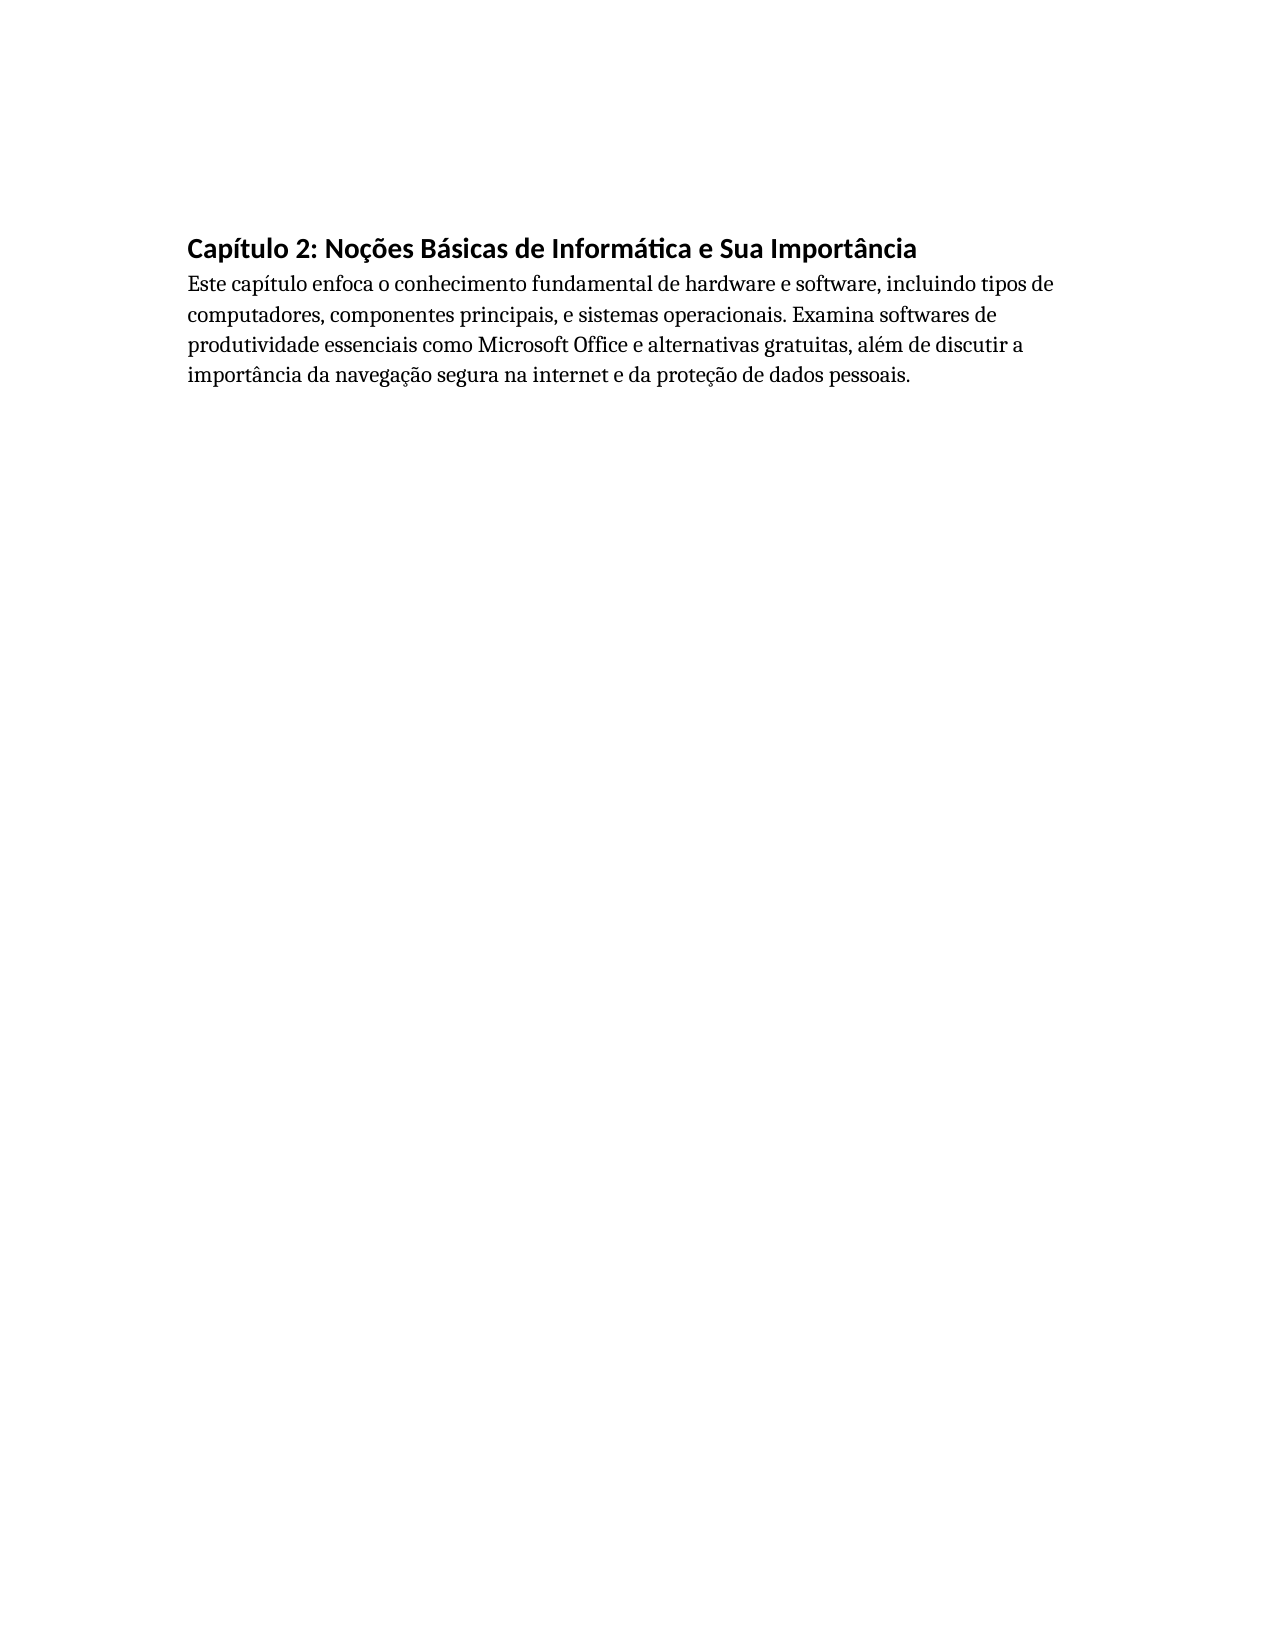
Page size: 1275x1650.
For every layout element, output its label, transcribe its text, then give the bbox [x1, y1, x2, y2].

subtitle Capítulo 2: Noções Básicas de Informática e Sua Importância [187, 230, 1087, 266]
text Este capítulo enfoca o conhecimento fundamental de hardware e software, incluindo tipos de computadores, componentes principais, e sistemas operacionais. Examina softwares de produtividade essenciais como Microsoft Office e alternativas gratuitas, além de discutir a importância da navegação segura na internet e da proteção de dados pessoais. [187, 271, 1087, 388]
